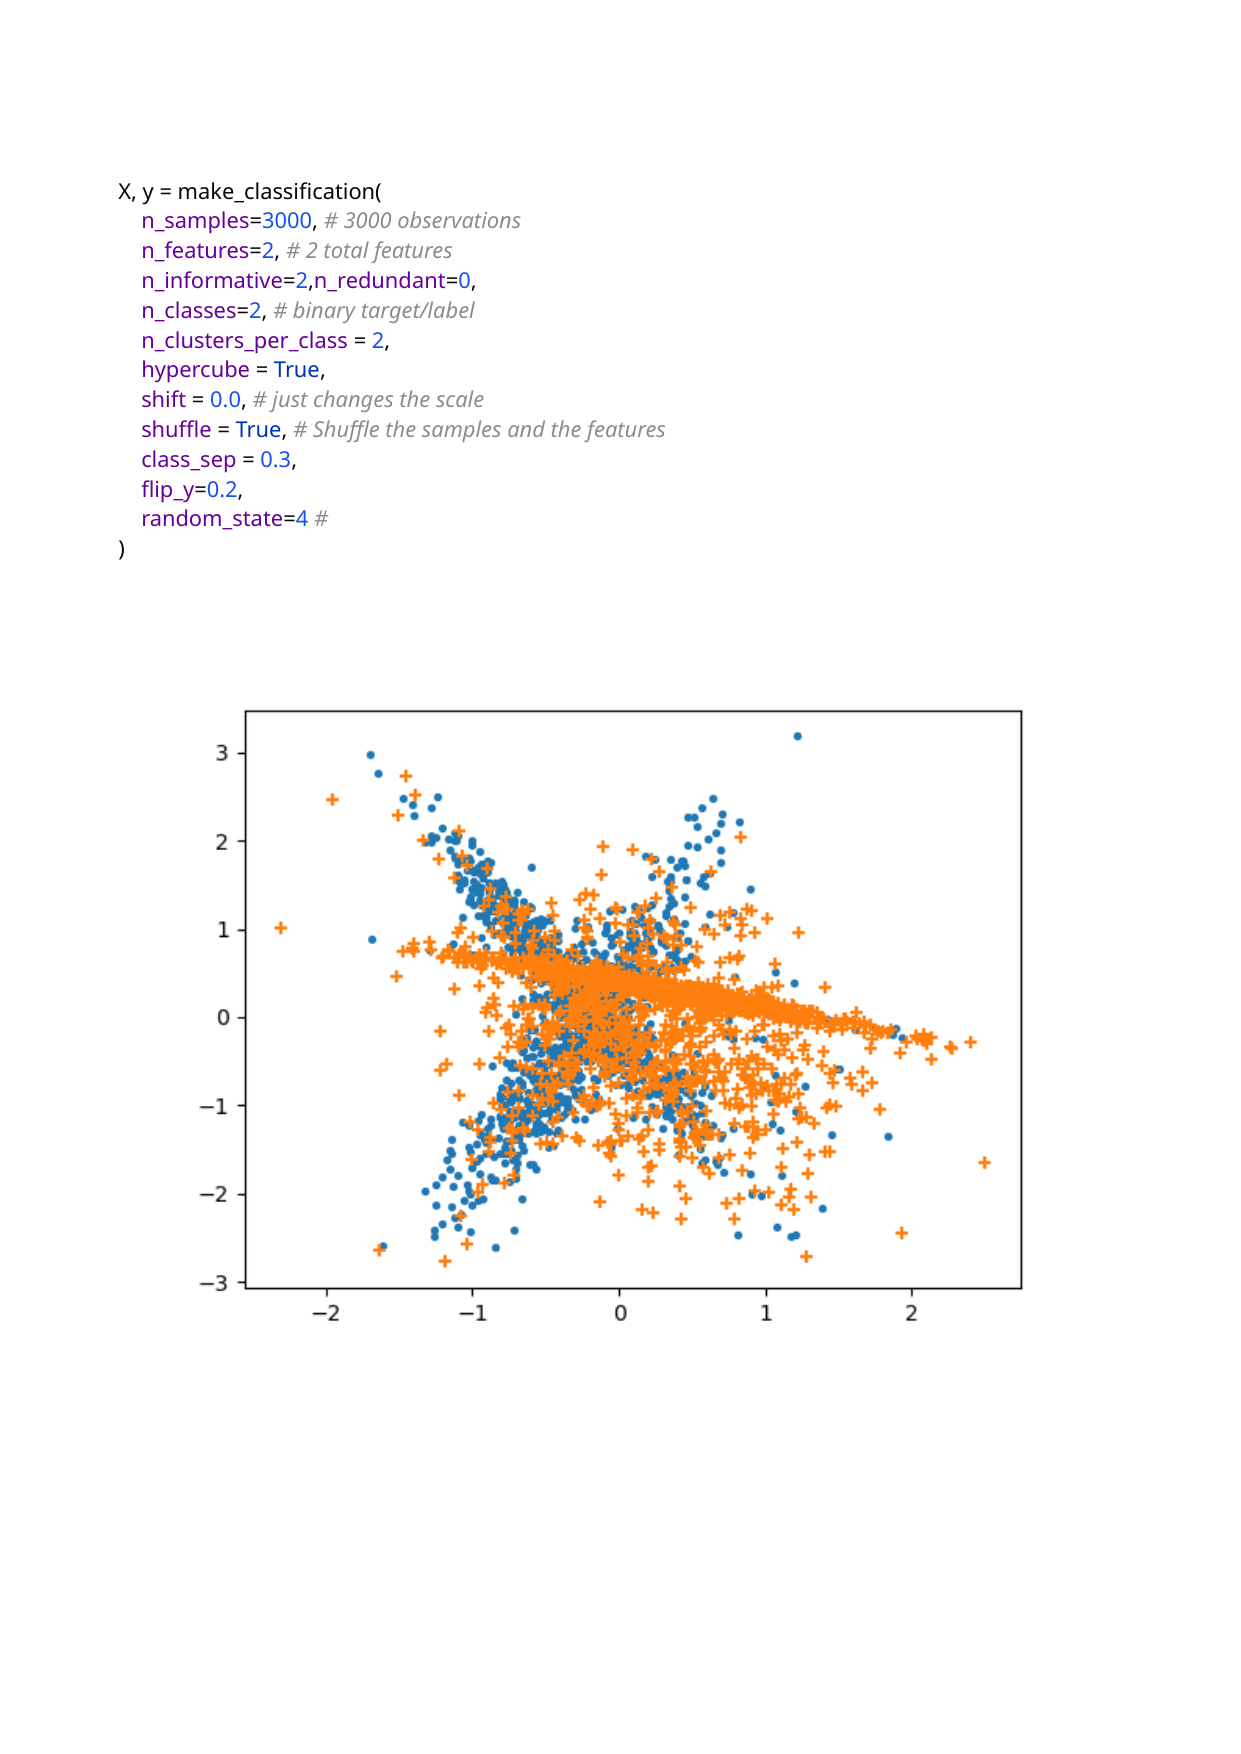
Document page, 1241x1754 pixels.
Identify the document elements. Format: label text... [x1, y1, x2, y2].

picture [120, 620, 1121, 1371]
text X, y = make_classification( n_samples=3000, # 3000 observations n_features=2, # 2 total features n_informative=2,n_redundant=0, n_classes=2, # binary target/label n_clusters_per_class = 2, hypercube = True, shift = 0.0, # just changes the scale shuffle = True, # Shuffle the samples and the features class_sep = 0.3, flip_y=0.2, random_state=4 # ) [118, 147, 1122, 563]
